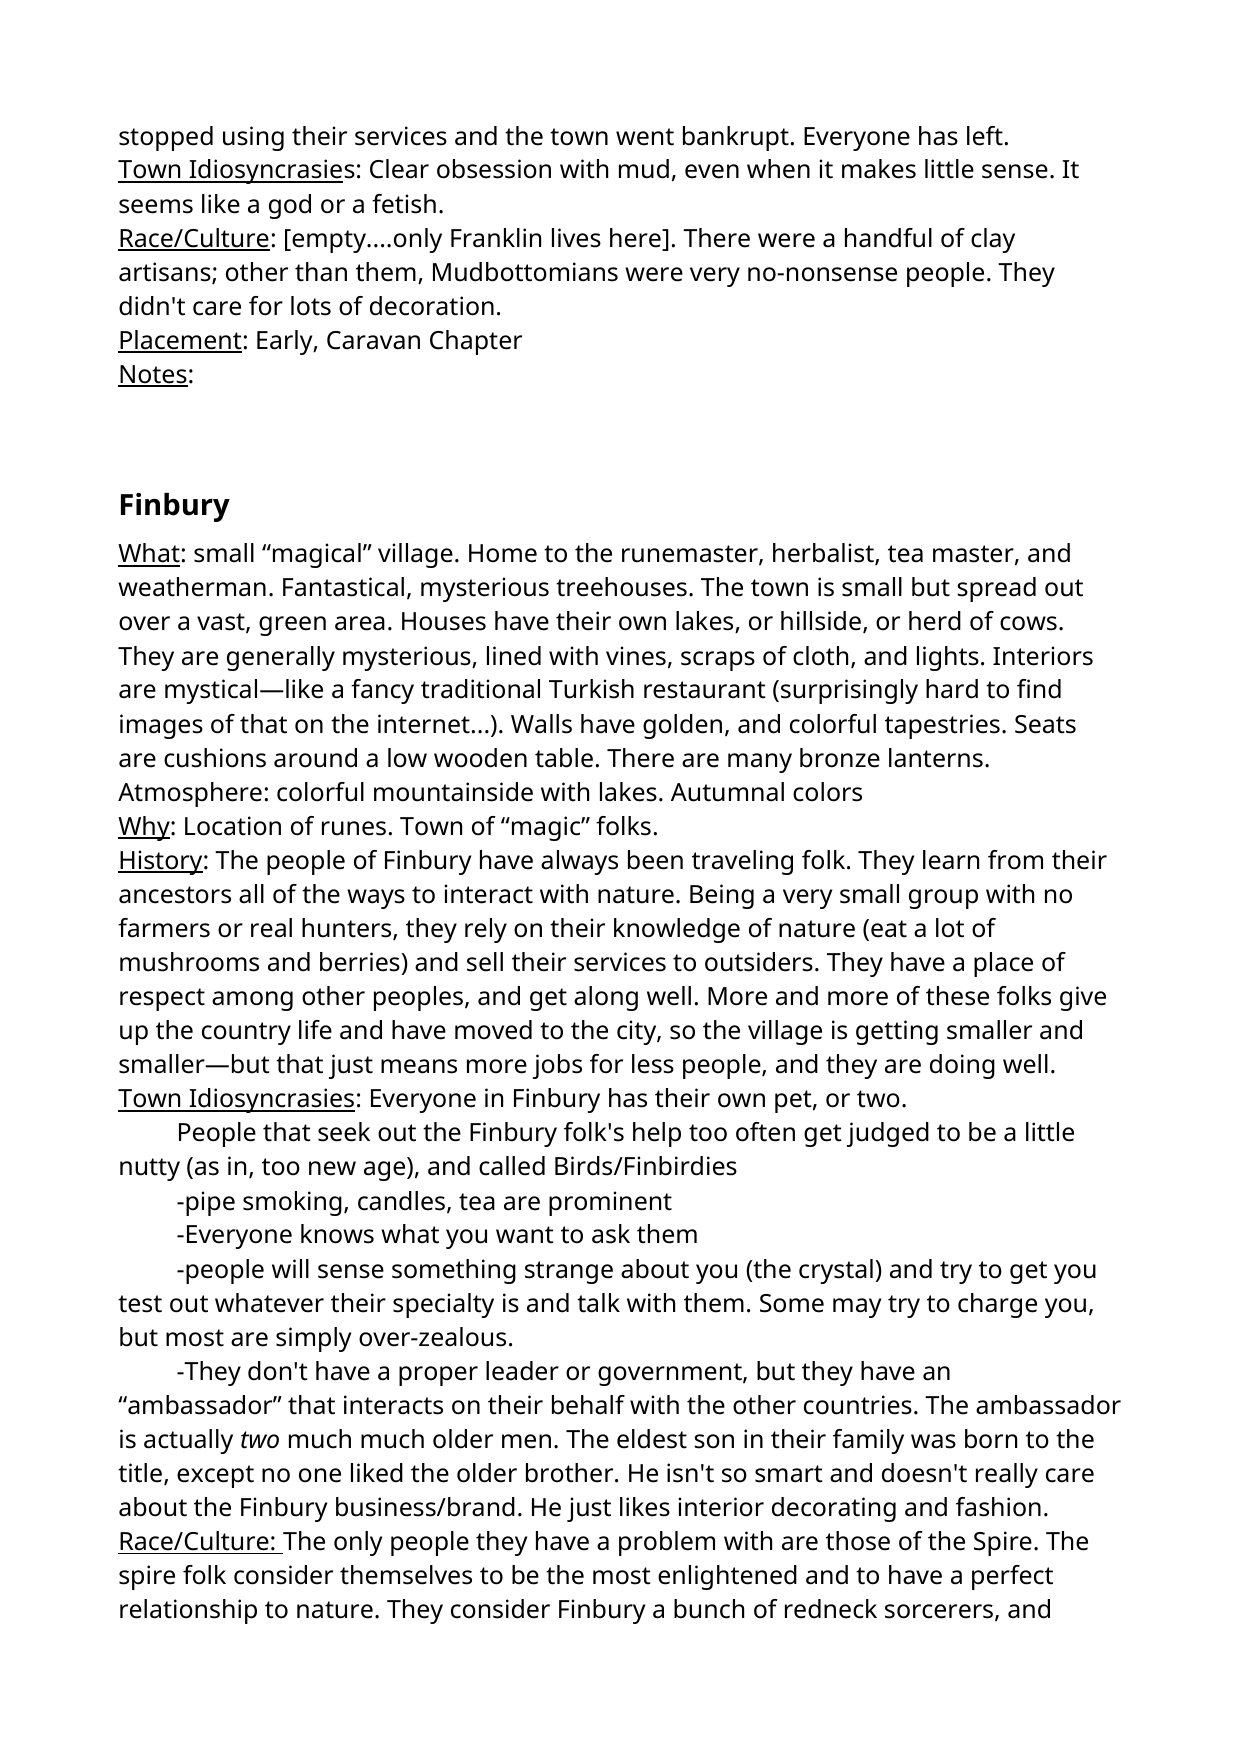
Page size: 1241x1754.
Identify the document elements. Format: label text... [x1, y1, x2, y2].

text -pipe smoking, candles, tea are prominent [118, 1183, 1122, 1217]
text -Everyone knows what you want to ask them [118, 1217, 1122, 1251]
text People that seek out the Finbury folk's help too often get judged to be a little nutty (as in, too new age), and called Birds/Finbirdies [118, 1115, 1122, 1183]
text Atmosphere: colorful mountainside with lakes. Autumnal colors [118, 774, 1122, 808]
text Race/Culture: [empty....only Franklin lives here]. There were a handful of clay artisans; other than them, Mudbottomians were very no-nonsense people. They didn't care for lots of decoration. [118, 220, 1122, 322]
text Finbury [118, 484, 1122, 523]
text Notes: [118, 357, 1122, 391]
text Town Idiosyncrasies: Everyone in Finbury has their own pet, or two. [118, 1081, 1122, 1115]
text What: small “magical” village. Home to the runemaster, herbalist, tea master, and weatherman. Fantastical, mysterious treehouses. The town is small but spread out over a vast, green area. Houses have their own lakes, or hillside, or herd of cows. They are generally mysterious, lined with vines, scraps of cloth, and lights. Interiors are mystical—like a fancy traditional Turkish restaurant (surprisingly hard to find images of that on the internet...). Walls have golden, and colorful tapestries. Seats are cushions around a low wooden table. There are many bronze lanterns. [118, 536, 1122, 774]
text -They don't have a proper leader or government, but they have an “ambassador” that interacts on their behalf with the other countries. The ambassador is actually two much much older men. The eldest son in their family was born to the title, except no one liked the older brother. He isn't so smart and doesn't really care about the Finbury business/brand. He just likes interior decorating and fashion. [118, 1353, 1122, 1524]
text stopped using their services and the town went bankrupt. Everyone has left. [118, 118, 1122, 152]
text Why: Location of runes. Town of “magic” folks. [118, 808, 1122, 842]
text Town Idiosyncrasies: Clear obsession with mud, even when it makes little sense. It seems like a god or a fetish. [118, 152, 1122, 220]
text History: The people of Finbury have always been traveling folk. They learn from their ancestors all of the ways to interact with nature. Being a very small group with no farmers or real hunters, they rely on their knowledge of nature (eat a lot of mushrooms and berries) and sell their services to outsiders. They have a place of respect among other peoples, and get along well. More and more of these folks give up the country life and have moved to the city, so the village is getting smaller and smaller—but that just means more jobs for less people, and they are doing well. [118, 842, 1122, 1081]
text Placement: Early, Caravan Chapter [118, 322, 1122, 357]
text Race/Culture: The only people they have a problem with are those of the Spire. The spire folk consider themselves to be the most enlightened and to have a perfect relationship to nature. They consider Finbury a bunch of redneck sorcerers, and [118, 1524, 1122, 1626]
text -people will sense something strange about you (the crystal) and try to get you test out whatever their specialty is and talk with them. Some may try to charge you, but most are simply over-zealous. [118, 1251, 1122, 1353]
